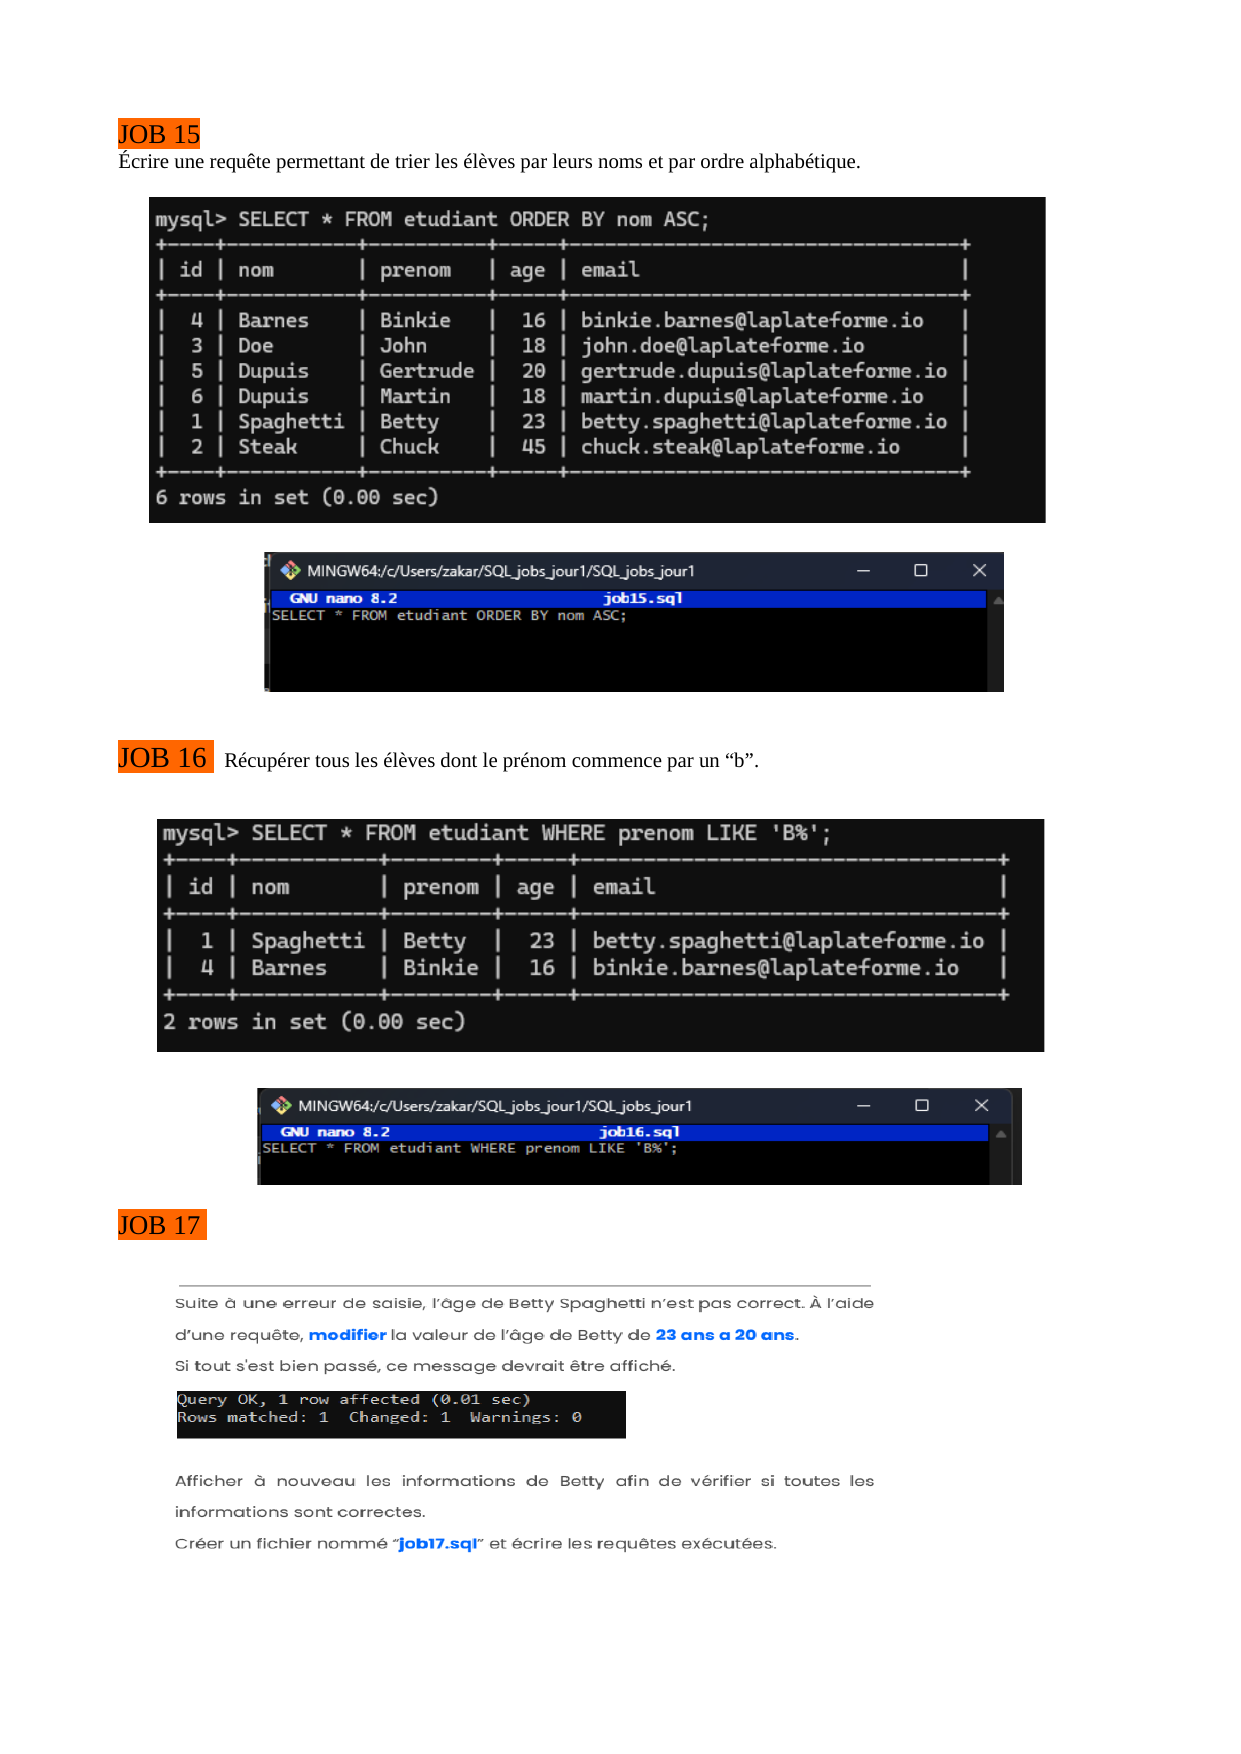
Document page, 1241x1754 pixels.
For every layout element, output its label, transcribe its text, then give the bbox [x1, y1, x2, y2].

picture [157, 819, 1045, 1052]
text JOB 17 [118, 1209, 1122, 1240]
picture [264, 552, 1004, 692]
text Écrire une requête permettant de trier les élèves par leurs noms et par ordre alphabétique. [118, 149, 1122, 173]
text JOB 15 [118, 118, 1122, 149]
picture [257, 1088, 1022, 1185]
picture [149, 197, 1046, 523]
picture [166, 1285, 883, 1570]
text JOB 16 Récupérer tous les élèves dont le prénom commence par un “b”. [118, 740, 1122, 773]
